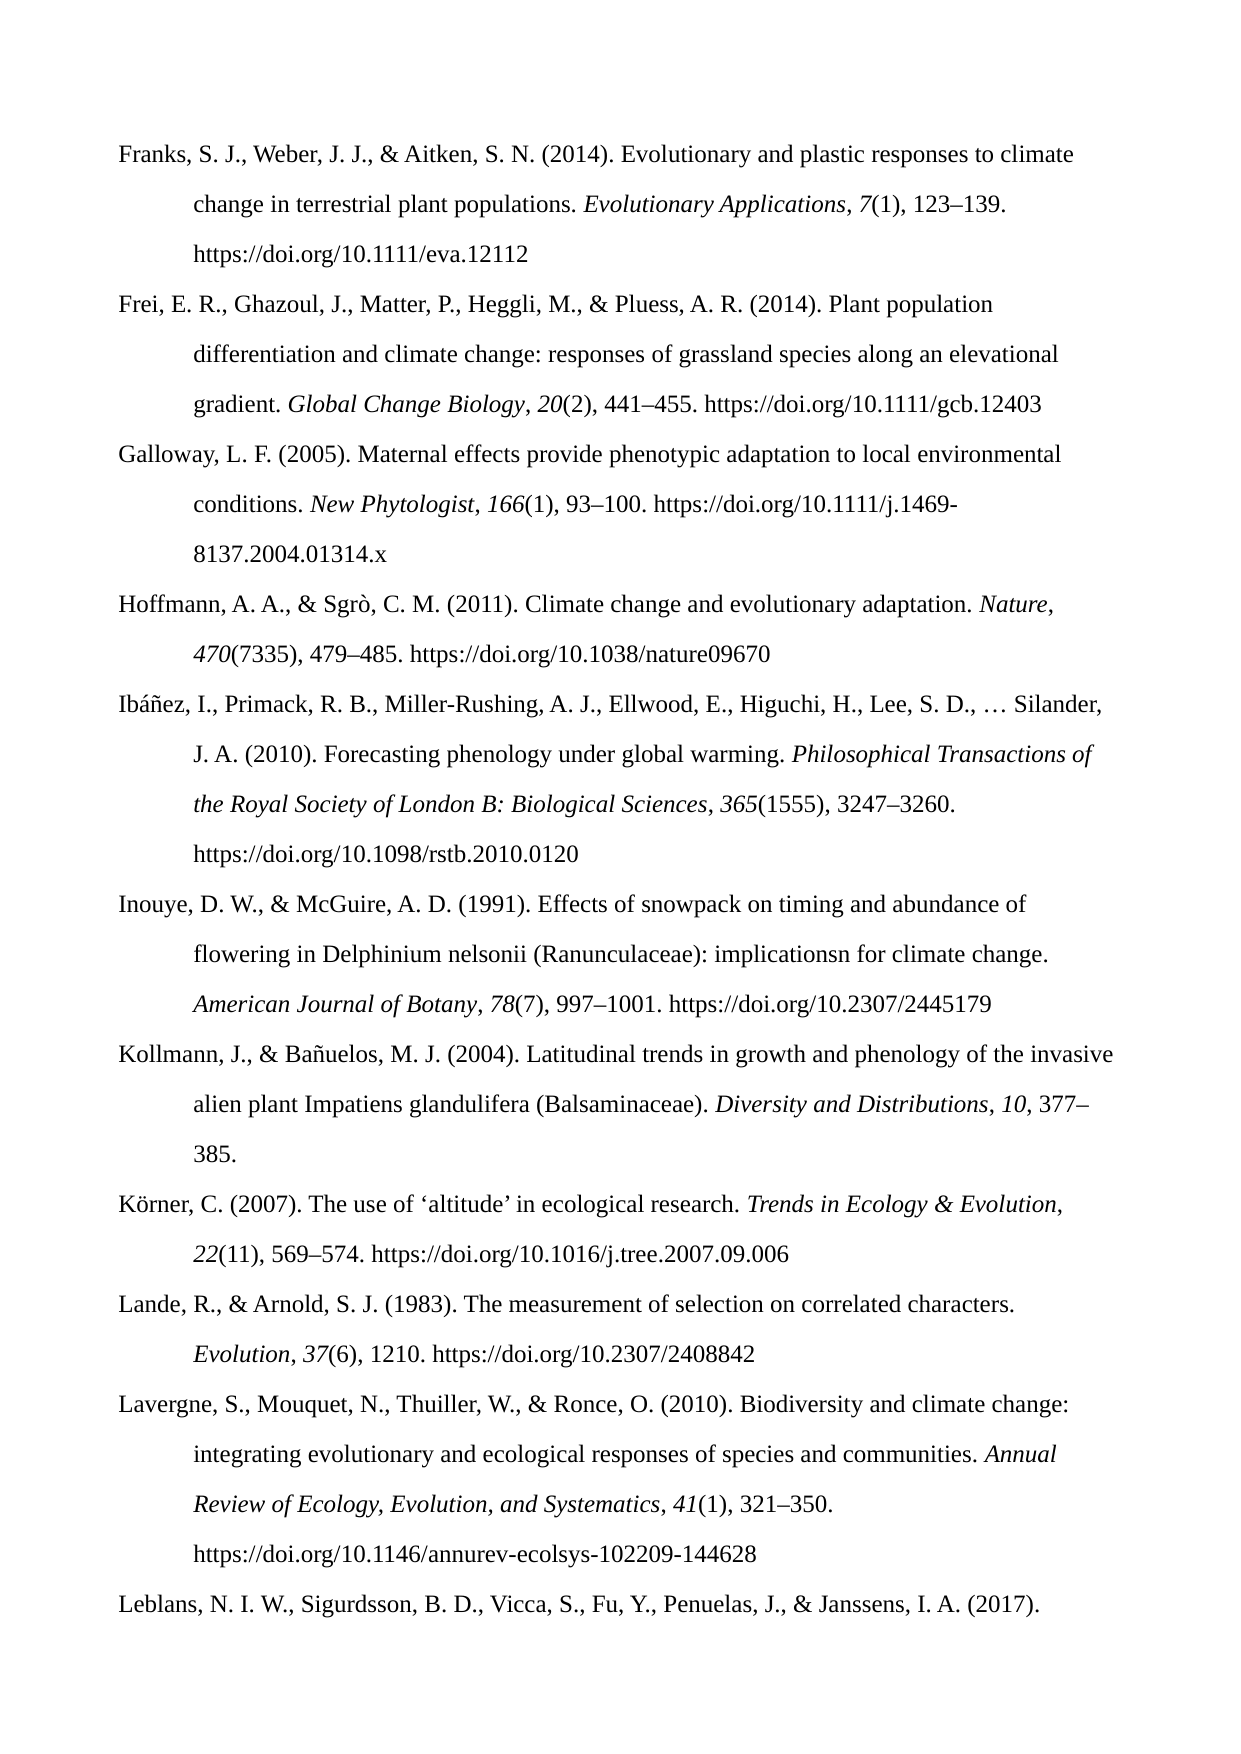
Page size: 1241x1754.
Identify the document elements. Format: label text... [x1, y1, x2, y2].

text Franks, S. J., Weber, J. J., & Aitken, S. N. (2014). Evolutionary and plastic responses to climate change in terrestrial plant populations. Evolutionary Applications, 7(1), 123–139. https://doi.org/10.1111/eva.12112 [118, 118, 1122, 268]
text Kollmann, J., & Bañuelos, M. J. (2004). Latitudinal trends in growth and phenology of the invasive alien plant Impatiens glandulifera (Balsaminaceae). Diversity and Distributions, 10, 377–385. [118, 1018, 1122, 1168]
text Körner, C. (2007). The use of ‘altitude’ in ecological research. Trends in Ecology & Evolution, 22(11), 569–574. https://doi.org/10.1016/j.tree.2007.09.006 [118, 1168, 1122, 1268]
text Lavergne, S., Mouquet, N., Thuiller, W., & Ronce, O. (2010). Biodiversity and climate change: integrating evolutionary and ecological responses of species and communities. Annual Review of Ecology, Evolution, and Systematics, 41(1), 321–350. https://doi.org/10.1146/annurev-ecolsys-102209-144628 [118, 1368, 1122, 1568]
text Frei, E. R., Ghazoul, J., Matter, P., Heggli, M., & Pluess, A. R. (2014). Plant population differentiation and climate change: responses of grassland species along an elevational gradient. Global Change Biology, 20(2), 441–455. https://doi.org/10.1111/gcb.12403 [118, 268, 1122, 418]
text Leblans, N. I. W., Sigurdsson, B. D., Vicca, S., Fu, Y., Penuelas, J., & Janssens, I. A. (2017). [118, 1568, 1122, 1618]
text Inouye, D. W., & McGuire, A. D. (1991). Effects of snowpack on timing and abundance of flowering in Delphinium nelsonii (Ranunculaceae): implicationsn for climate change. American Journal of Botany, 78(7), 997–1001. https://doi.org/10.2307/2445179 [118, 868, 1122, 1018]
text Ibáñez, I., Primack, R. B., Miller-Rushing, A. J., Ellwood, E., Higuchi, H., Lee, S. D., … Silander, J. A. (2010). Forecasting phenology under global warming. Philosophical Transactions of the Royal Society of London B: Biological Sciences, 365(1555), 3247–3260. https://doi.org/10.1098/rstb.2010.0120 [118, 668, 1122, 868]
text Hoffmann, A. A., & Sgrò, C. M. (2011). Climate change and evolutionary adaptation. Nature, 470(7335), 479–485. https://doi.org/10.1038/nature09670 [118, 568, 1122, 668]
text Galloway, L. F. (2005). Maternal effects provide phenotypic adaptation to local environmental conditions. New Phytologist, 166(1), 93–100. https://doi.org/10.1111/j.1469-8137.2004.01314.x [118, 418, 1122, 568]
text Lande, R., & Arnold, S. J. (1983). The measurement of selection on correlated characters. Evolution, 37(6), 1210. https://doi.org/10.2307/2408842 [118, 1268, 1122, 1368]
